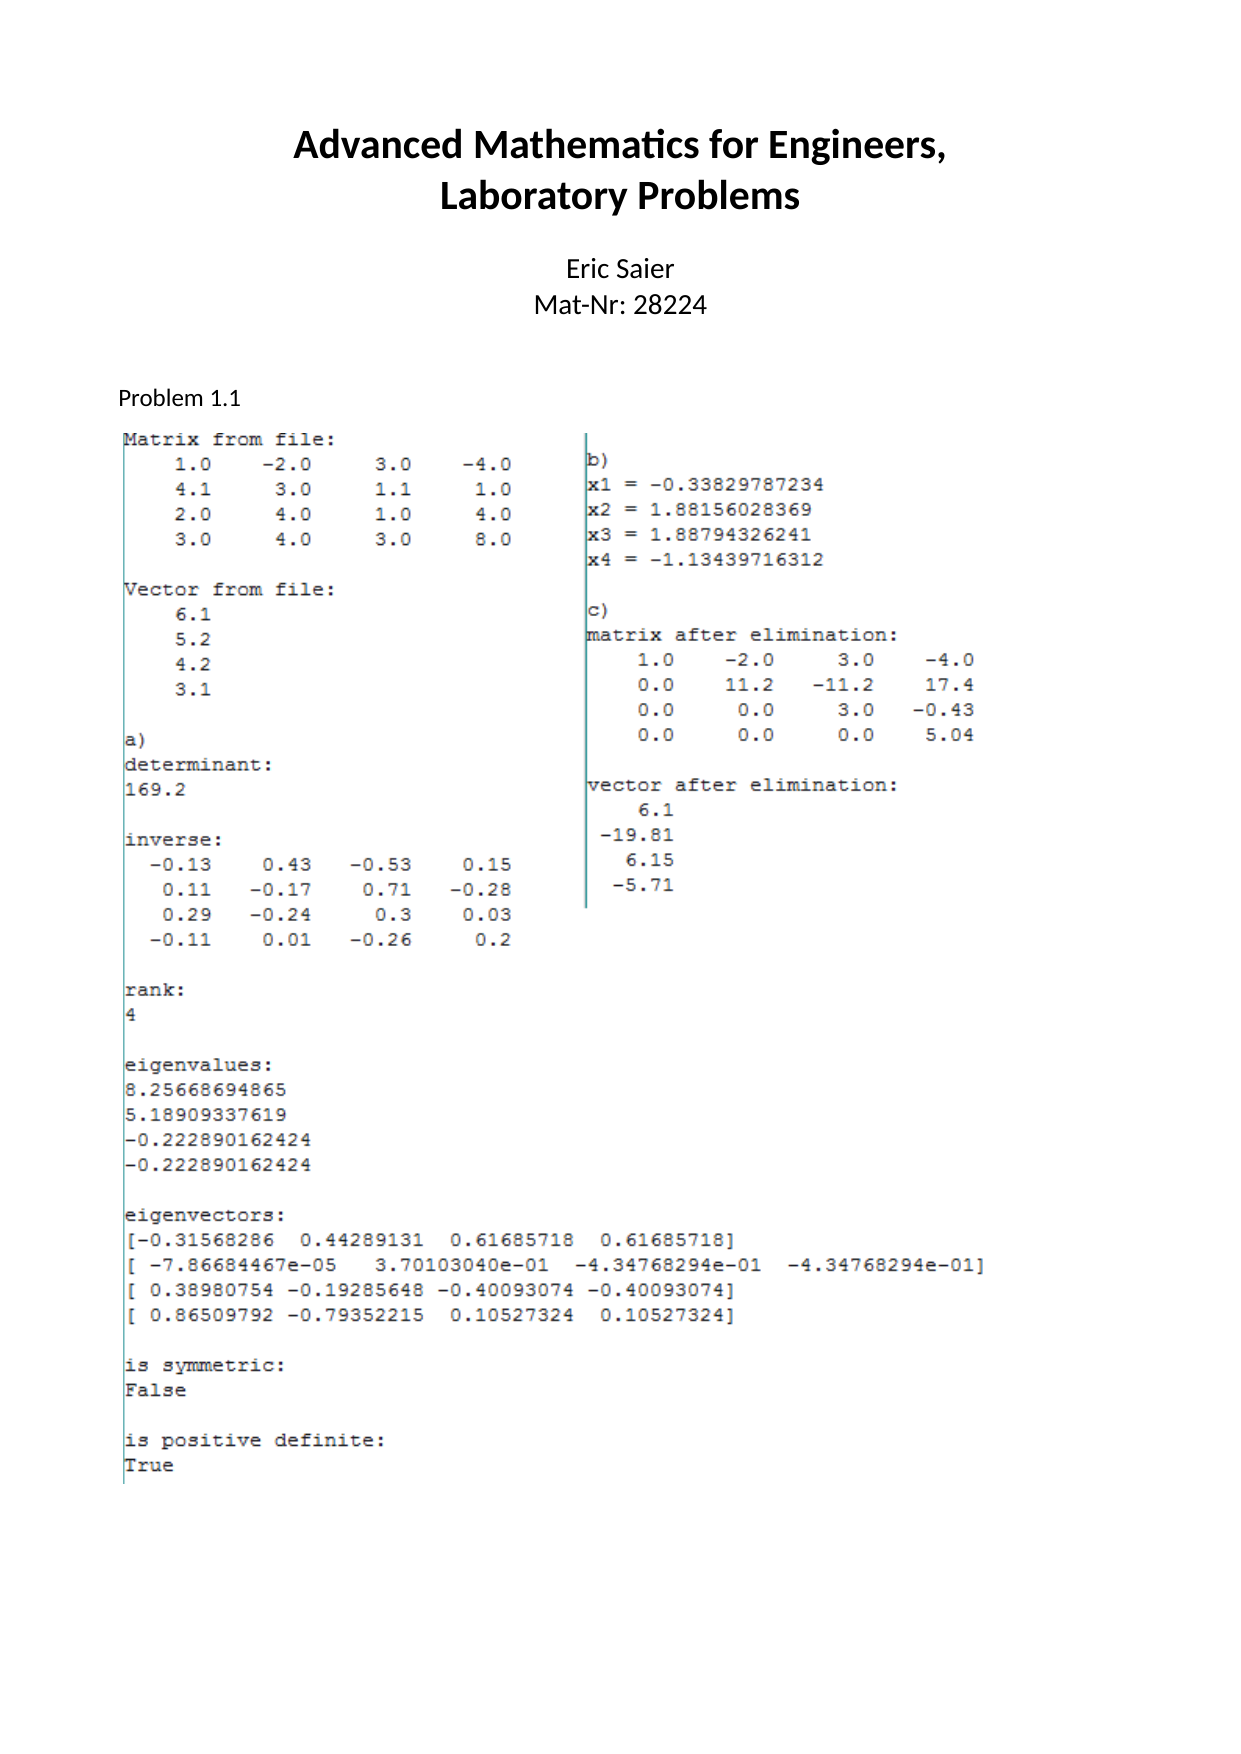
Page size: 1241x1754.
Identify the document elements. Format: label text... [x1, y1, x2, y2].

text Mat-Nr: 28224 [118, 286, 1122, 322]
text Advanced Mathematics for Engineers, [118, 118, 1122, 169]
text Problem 1.1 [118, 383, 1122, 413]
picture [123, 433, 1036, 1484]
text Eric Saier [118, 250, 1122, 286]
text Laboratory Problems [118, 169, 1122, 220]
